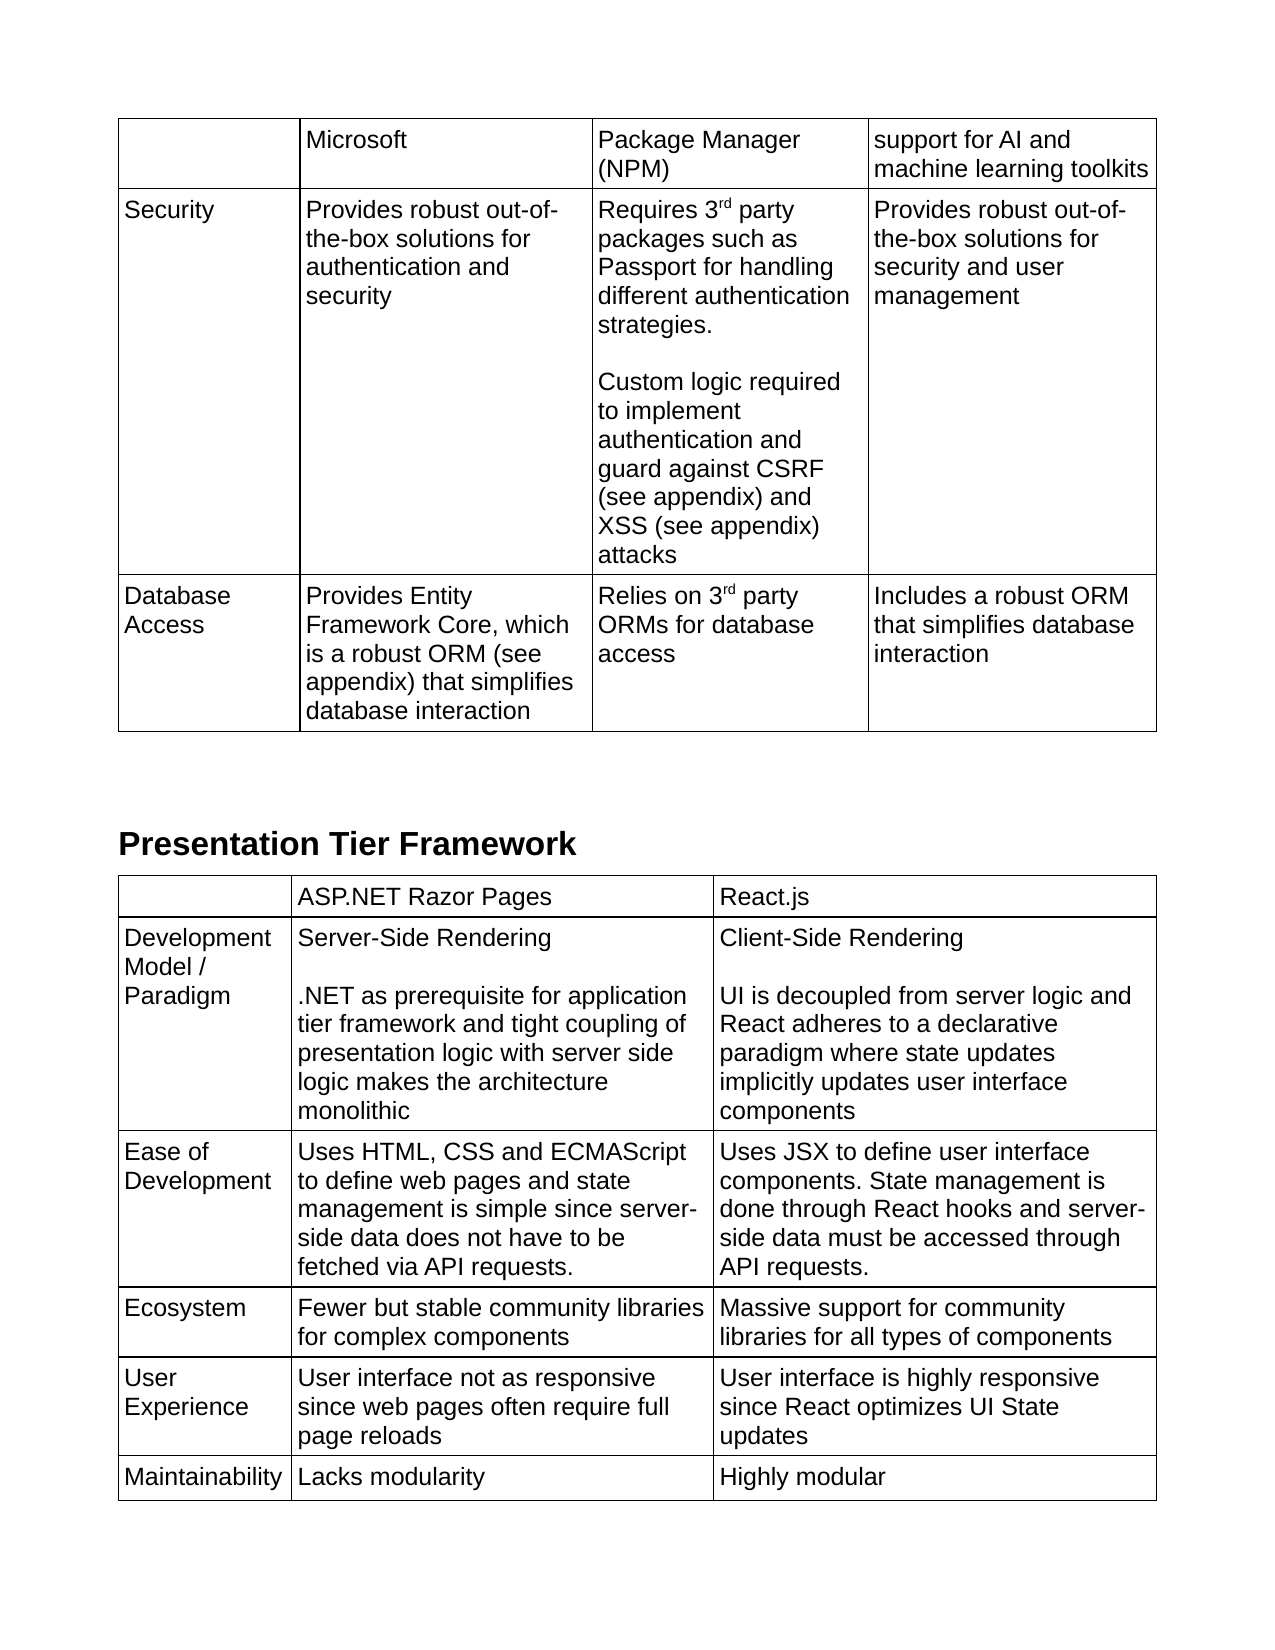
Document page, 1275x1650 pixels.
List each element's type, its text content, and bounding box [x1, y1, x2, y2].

table_cell support for AI and machine learning toolkits [869, 119, 1156, 188]
table_cell Ease of Development [119, 1131, 291, 1286]
table_cell Relies on 3rd party ORMs for database access [593, 575, 868, 731]
table_cell Includes a robust ORM that simplifies database interaction [869, 575, 1156, 731]
table_cell [119, 119, 299, 188]
table_cell Database Access [119, 575, 299, 731]
table_header React.js [714, 876, 1156, 916]
table_cell Security [119, 189, 299, 574]
table_cell Fewer but stable community libraries for complex components [292, 1288, 713, 1356]
table_cell Highly modular [714, 1456, 1156, 1499]
table_cell Provides robust out-of-the-box solutions for security and user management [869, 189, 1156, 574]
table_cell Uses JSX to define user interface components. State management is done through React hooks and server-side data must be accessed through API requests. [714, 1131, 1156, 1286]
table_header ASP.NET Razor Pages [292, 876, 713, 916]
table_cell Massive support for community libraries for all types of components [714, 1288, 1156, 1356]
table_cell Lacks modularity [292, 1456, 713, 1499]
table_header [119, 876, 291, 916]
table_cell Server-Side Rendering .NET as prerequisite for application tier framework and tight coupling of presentation logic with server side logic makes the architecture monolithic [292, 918, 713, 1130]
table_cell Microsoft [301, 119, 592, 188]
table_cell User interface not as responsive since web pages often require full page reloads [292, 1358, 713, 1455]
table_cell Development Model / Paradigm [119, 918, 291, 1130]
table_cell Requires 3rd party packages such as Passport for handling different authentication strategies. Custom logic required to implement authentication and guard against CSRF (see appendix) and XSS (see appendix) attacks [593, 189, 868, 574]
table_cell Provides Entity Framework Core, which is a robust ORM (see appendix) that simplifies database interaction [301, 575, 592, 731]
table_cell Ecosystem [119, 1288, 291, 1356]
table_cell Package Manager (NPM) [593, 119, 868, 188]
table_cell User interface is highly responsive since React optimizes UI State updates [714, 1358, 1156, 1455]
subtitle Presentation Tier Framework [118, 824, 1157, 863]
table_cell Uses HTML, CSS and ECMAScript to define web pages and state management is simple since server-side data does not have to be fetched via API requests. [292, 1131, 713, 1286]
table_cell Client-Side Rendering UI is decoupled from server logic and React adheres to a declarative paradigm where state updates implicitly updates user interface components [714, 918, 1156, 1130]
table_cell Maintainability [119, 1456, 291, 1499]
table_cell User Experience [119, 1358, 291, 1455]
table_cell Provides robust out-of-the-box solutions for authentication and security [301, 189, 592, 574]
